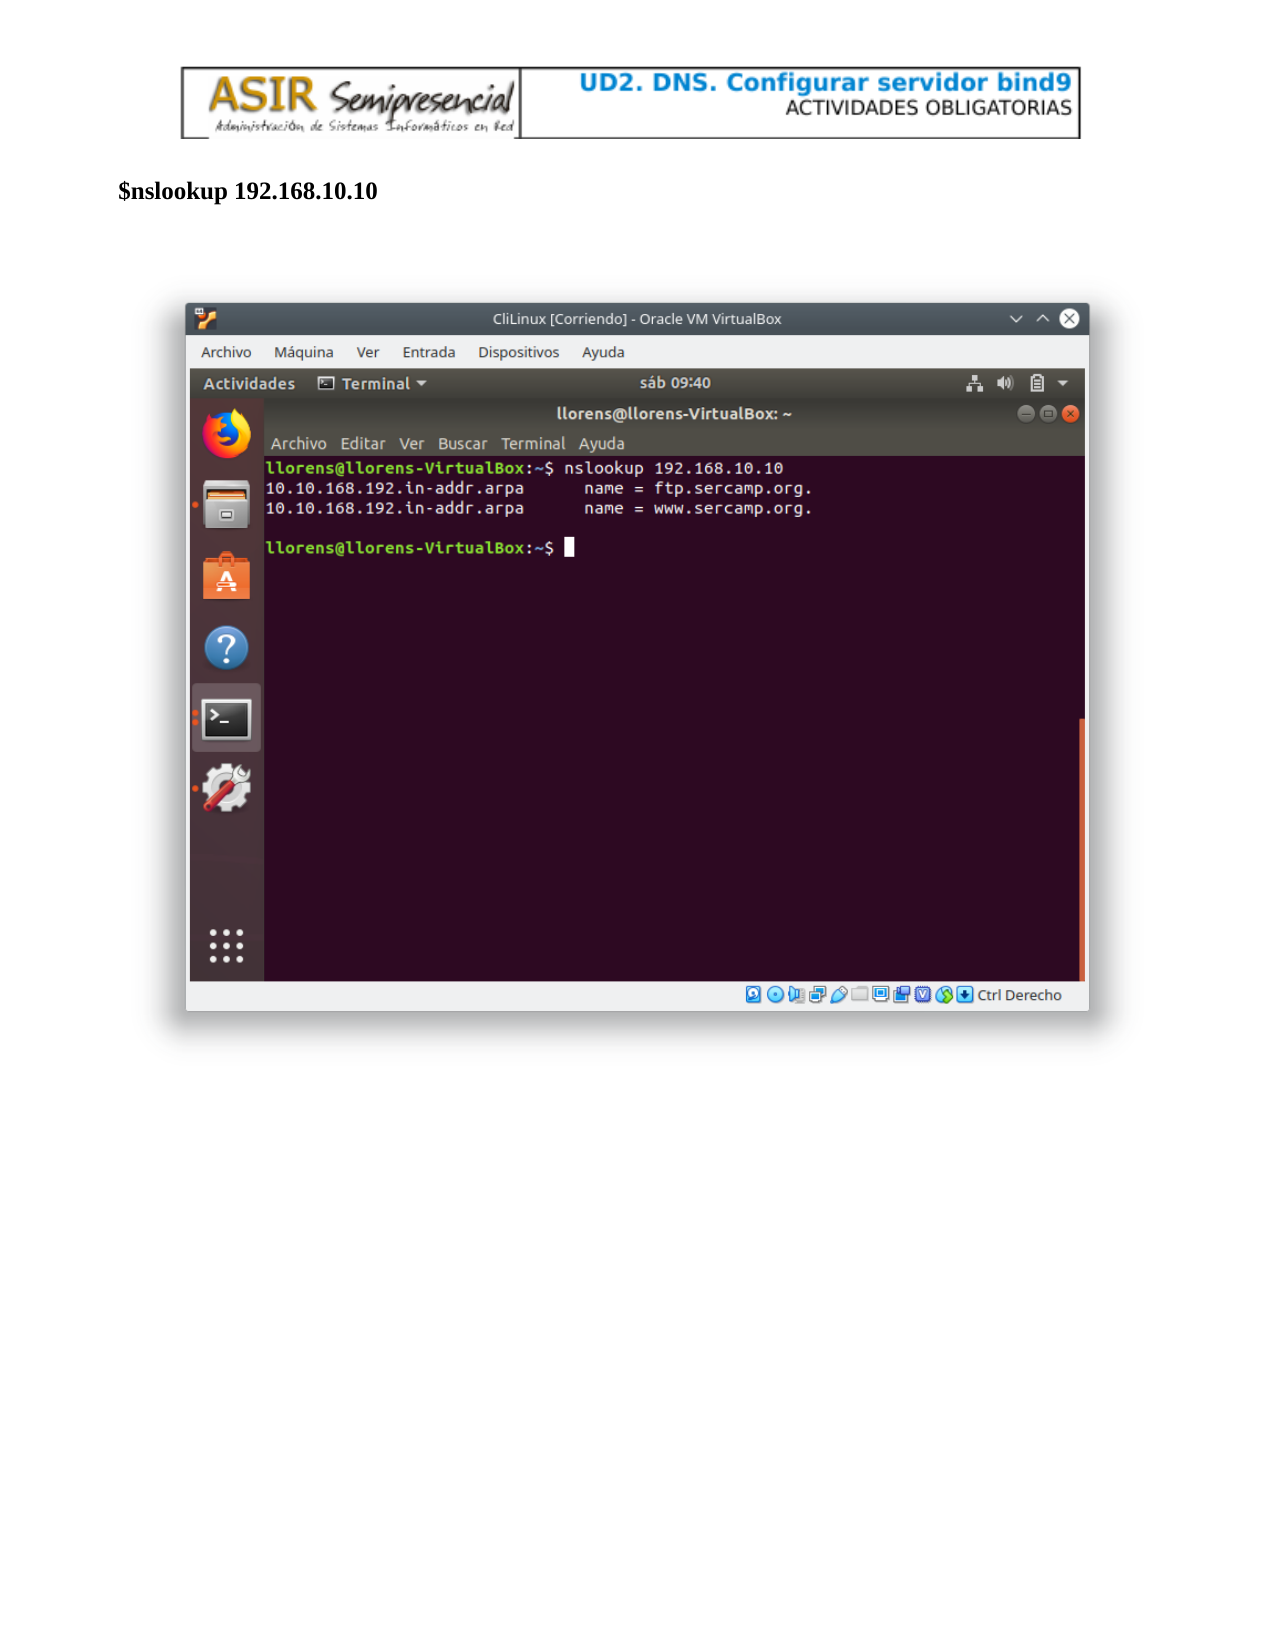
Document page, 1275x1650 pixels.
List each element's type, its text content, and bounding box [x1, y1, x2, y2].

picture [178, 65, 1082, 139]
text $nslookup 192.168.10.10 [118, 176, 1157, 205]
picture [118, 262, 1157, 1079]
